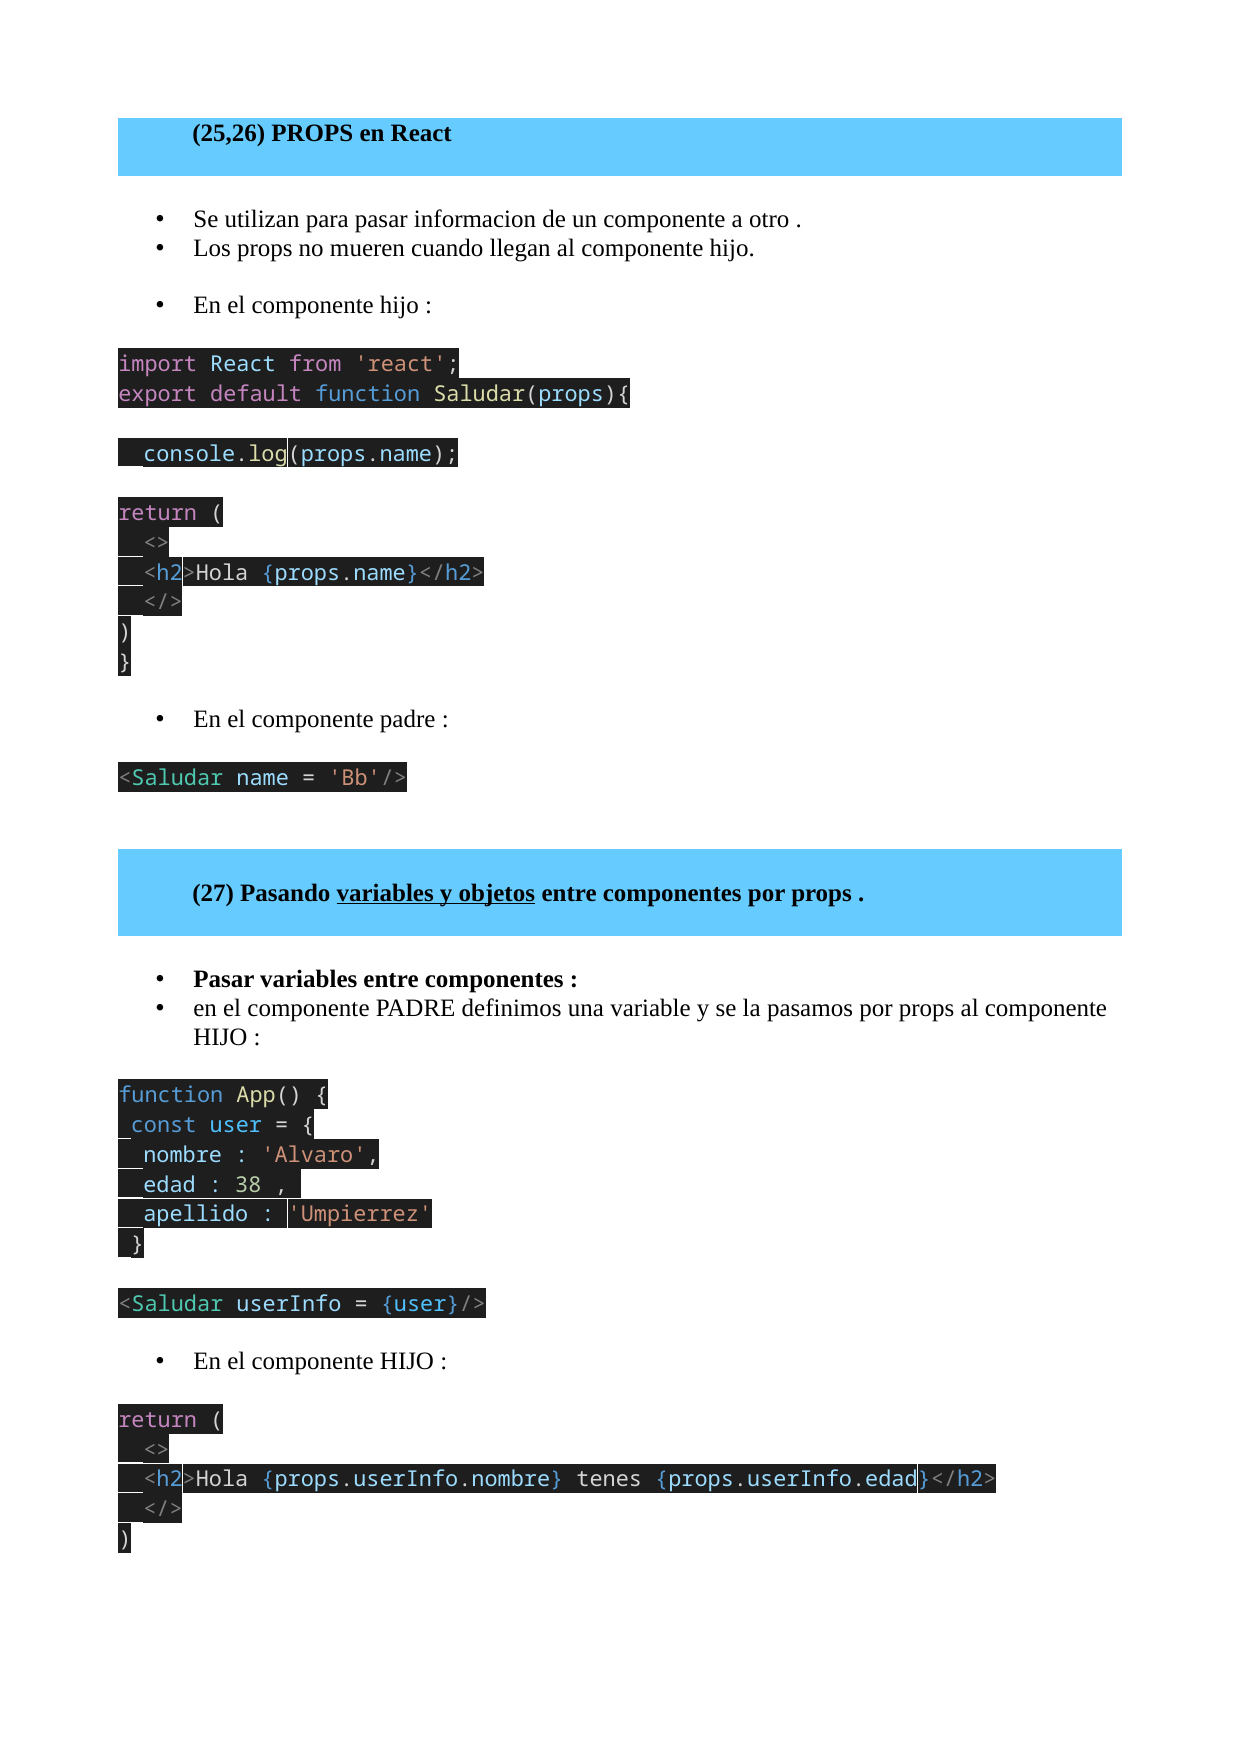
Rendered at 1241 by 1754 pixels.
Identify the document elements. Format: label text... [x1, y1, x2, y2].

text function App() { [118, 1079, 1122, 1109]
text apellido : 'Umpierrez' [118, 1198, 1122, 1228]
text <Saludar userInfo = {user}/> [118, 1288, 1122, 1318]
list Pasar variables entre componentes : [156, 964, 1122, 993]
text <> [118, 1434, 1122, 1463]
text (25,26) PROPS en React [118, 118, 1122, 147]
text (27) Pasando variables y objetos entre componentes por props . [118, 878, 1122, 907]
text <Saludar name = 'Bb'/> [118, 762, 1122, 792]
text </> [118, 586, 1122, 616]
list En el componente hijo : [156, 291, 1122, 319]
text import React from 'react'; [118, 348, 1122, 378]
text </> [118, 1493, 1122, 1523]
text } [118, 646, 1122, 676]
text ) [118, 1523, 1122, 1553]
list en el componente PADRE definimos una variable y se la pasamos por props al componente HIJO : [156, 993, 1122, 1051]
text <h2>Hola {props.name}</h2> [118, 557, 1122, 586]
list Se utilizan para pasar informacion de un componente a otro . [156, 204, 1122, 233]
text } [118, 1228, 1122, 1258]
text return ( [118, 497, 1122, 527]
list En el componente HIJO : [156, 1346, 1122, 1375]
text edad : 38 , [118, 1169, 1122, 1198]
text <h2>Hola {props.userInfo.nombre} tenes {props.userInfo.edad}</h2> [118, 1463, 1122, 1493]
text export default function Saludar(props){ [118, 378, 1122, 408]
text console.log(props.name); [118, 437, 1122, 467]
list En el componente padre : [156, 704, 1122, 733]
text const user = { [118, 1109, 1122, 1139]
text nombre : 'Alvaro', [118, 1139, 1122, 1169]
text return ( [118, 1404, 1122, 1434]
list Los props no mueren cuando llegan al componente hijo. [156, 233, 1122, 262]
text <> [118, 527, 1122, 557]
text ) [118, 616, 1122, 646]
